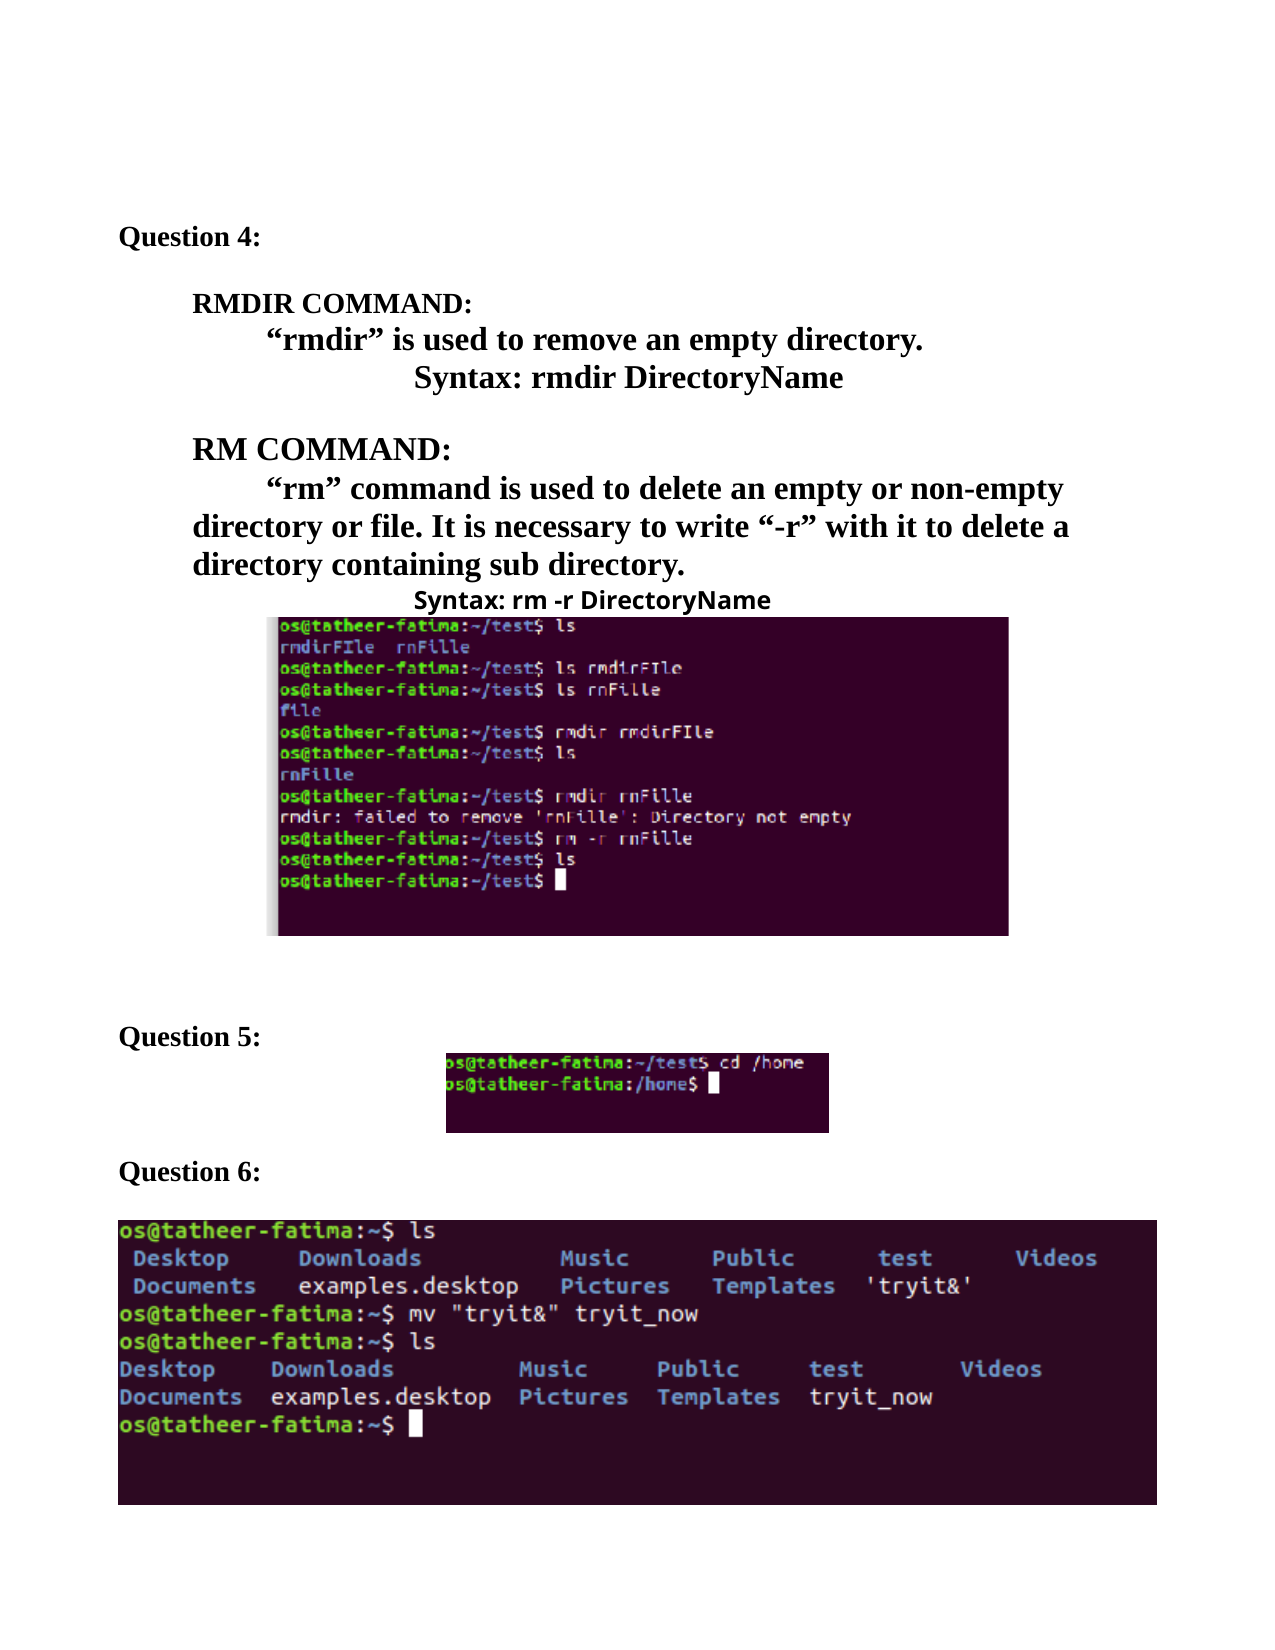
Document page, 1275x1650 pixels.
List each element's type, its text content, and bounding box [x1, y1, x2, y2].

text Question 5: [118, 1019, 1157, 1053]
text Question 6: [118, 1154, 1157, 1187]
picture [446, 1053, 829, 1133]
text Question 4: [118, 219, 1157, 252]
picture [118, 1220, 1157, 1505]
text Syntax: rm -r DirectoryName [118, 583, 1157, 617]
text “rm” command is used to delete an empty or non-empty directory or file. It is necessary to write “-r” with it to delete a directory containing sub directory. [118, 468, 1157, 583]
picture [266, 617, 1009, 936]
text RMDIR COMMAND: [118, 286, 1157, 319]
text “rmdir” is used to remove an empty directory. [118, 319, 1157, 358]
text RM COMMAND: [118, 429, 1157, 468]
text Syntax: rmdir DirectoryName [118, 358, 1157, 396]
